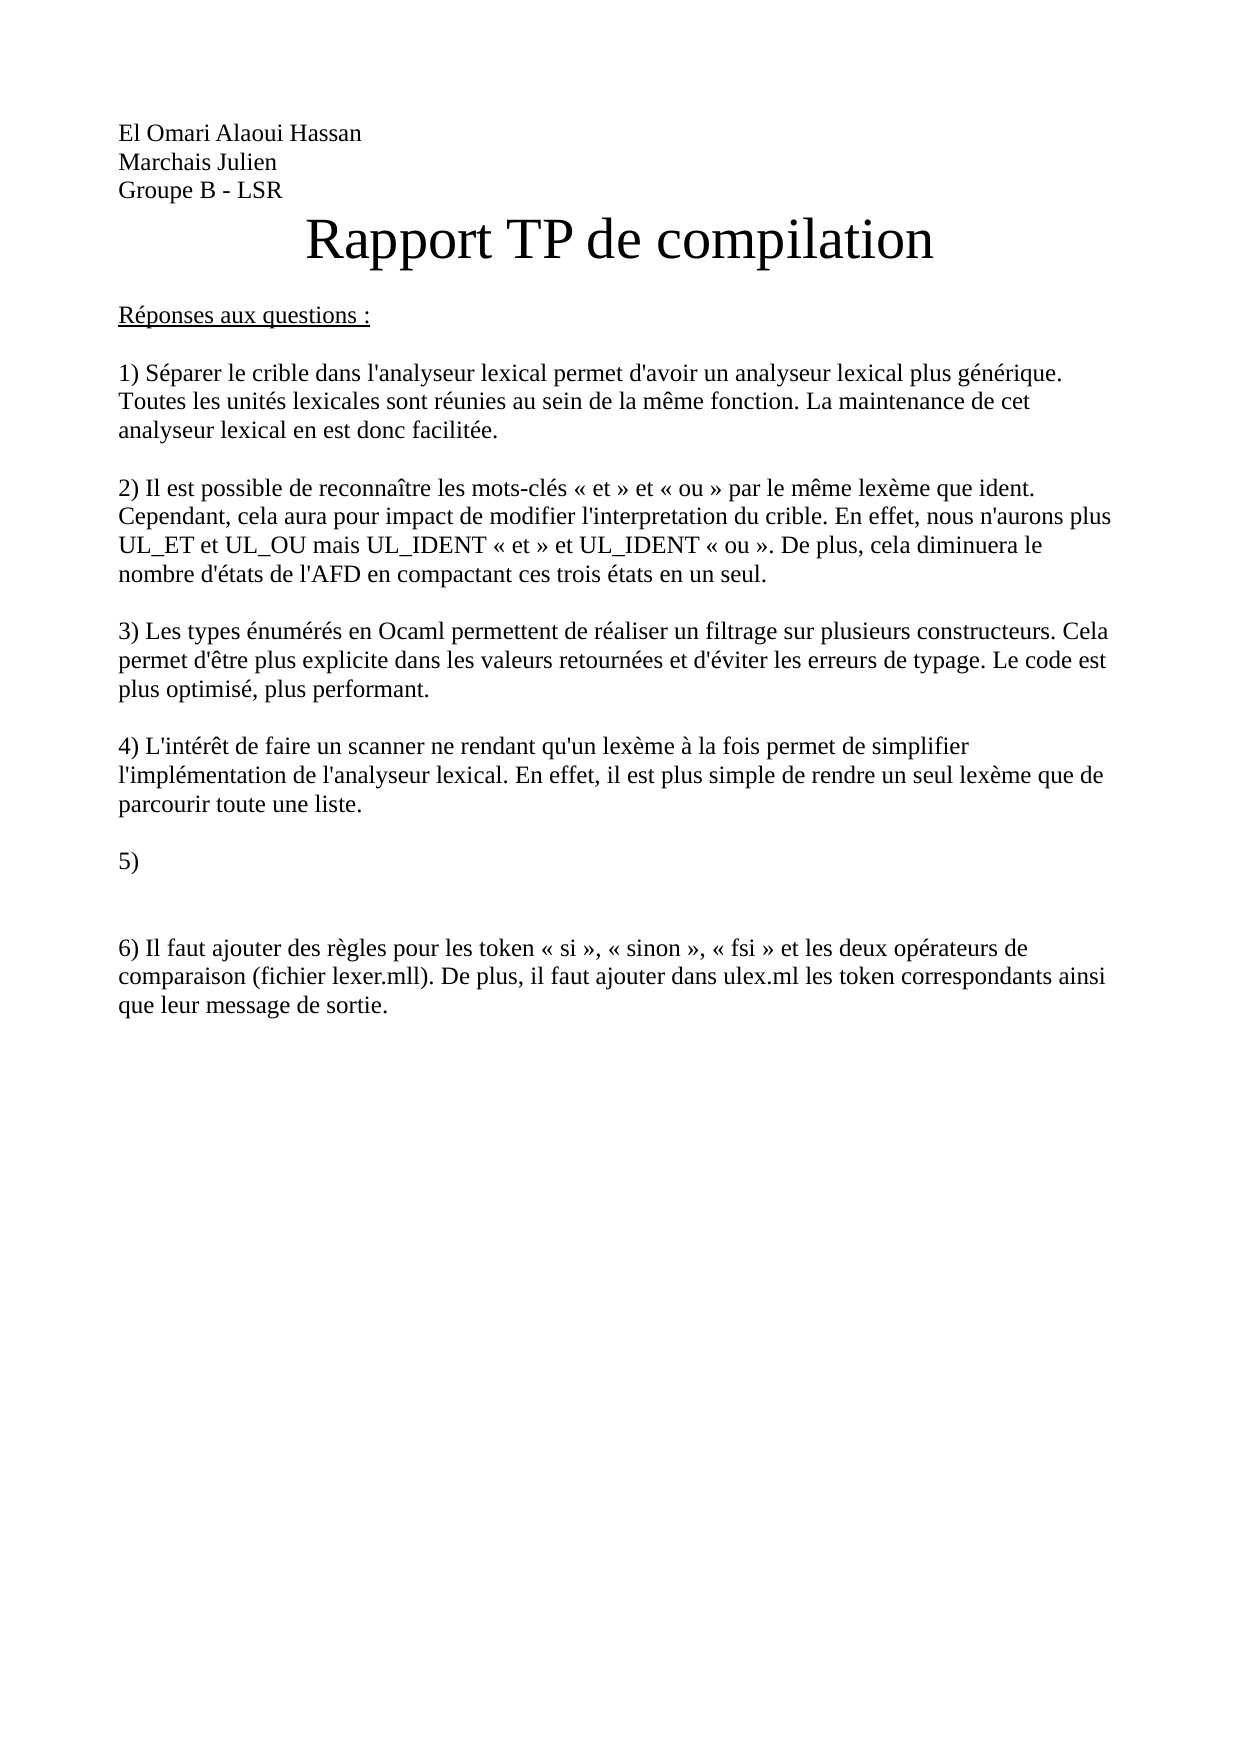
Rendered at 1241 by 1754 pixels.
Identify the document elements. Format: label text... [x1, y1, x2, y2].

text 1) Séparer le crible dans l'analyseur lexical permet d'avoir un analyseur lexical plus générique. Toutes les unités lexicales sont réunies au sein de la même fonction. La maintenance de cet analyseur lexical en est donc facilitée. [118, 358, 1122, 444]
text 3) Les types énumérés en Ocaml permettent de réaliser un filtrage sur plusieurs constructeurs. Cela permet d'être plus explicite dans les valeurs retournées et d'éviter les erreurs de typage. Le code est plus optimisé, plus performant. [118, 616, 1122, 703]
text 2) Il est possible de reconnaître les mots-clés « et » et « ou » par le même lexème que ident. Cependant, cela aura pour impact de modifier l'interpretation du crible. En effet, nous n'aurons plus UL_ET et UL_OU mais UL_IDENT « et » et UL_IDENT « ou ». De plus, cela diminuera le nombre d'états de l'AFD en compactant ces trois états en un seul. [118, 473, 1122, 588]
text 6) Il faut ajouter des règles pour les token « si », « sinon », « fsi » et les deux opérateurs de comparaison (fichier lexer.mll). De plus, il faut ajouter dans ulex.ml les token correspondants ainsi que leur message de sortie. [118, 933, 1122, 1019]
text Marchais Julien [118, 147, 1122, 176]
text Groupe B - LSR [118, 176, 1122, 204]
text Rapport TP de compilation [118, 204, 1122, 271]
text 4) L'intérêt de faire un scanner ne rendant qu'un lexème à la fois permet de simplifier l'implémentation de l'analyseur lexical. En effet, il est plus simple de rendre un seul lexème que de parcourir toute une liste. [118, 731, 1122, 818]
text El Omari Alaoui Hassan [118, 118, 1122, 147]
text Réponses aux questions : [118, 300, 1122, 329]
text 5) [118, 846, 1122, 875]
